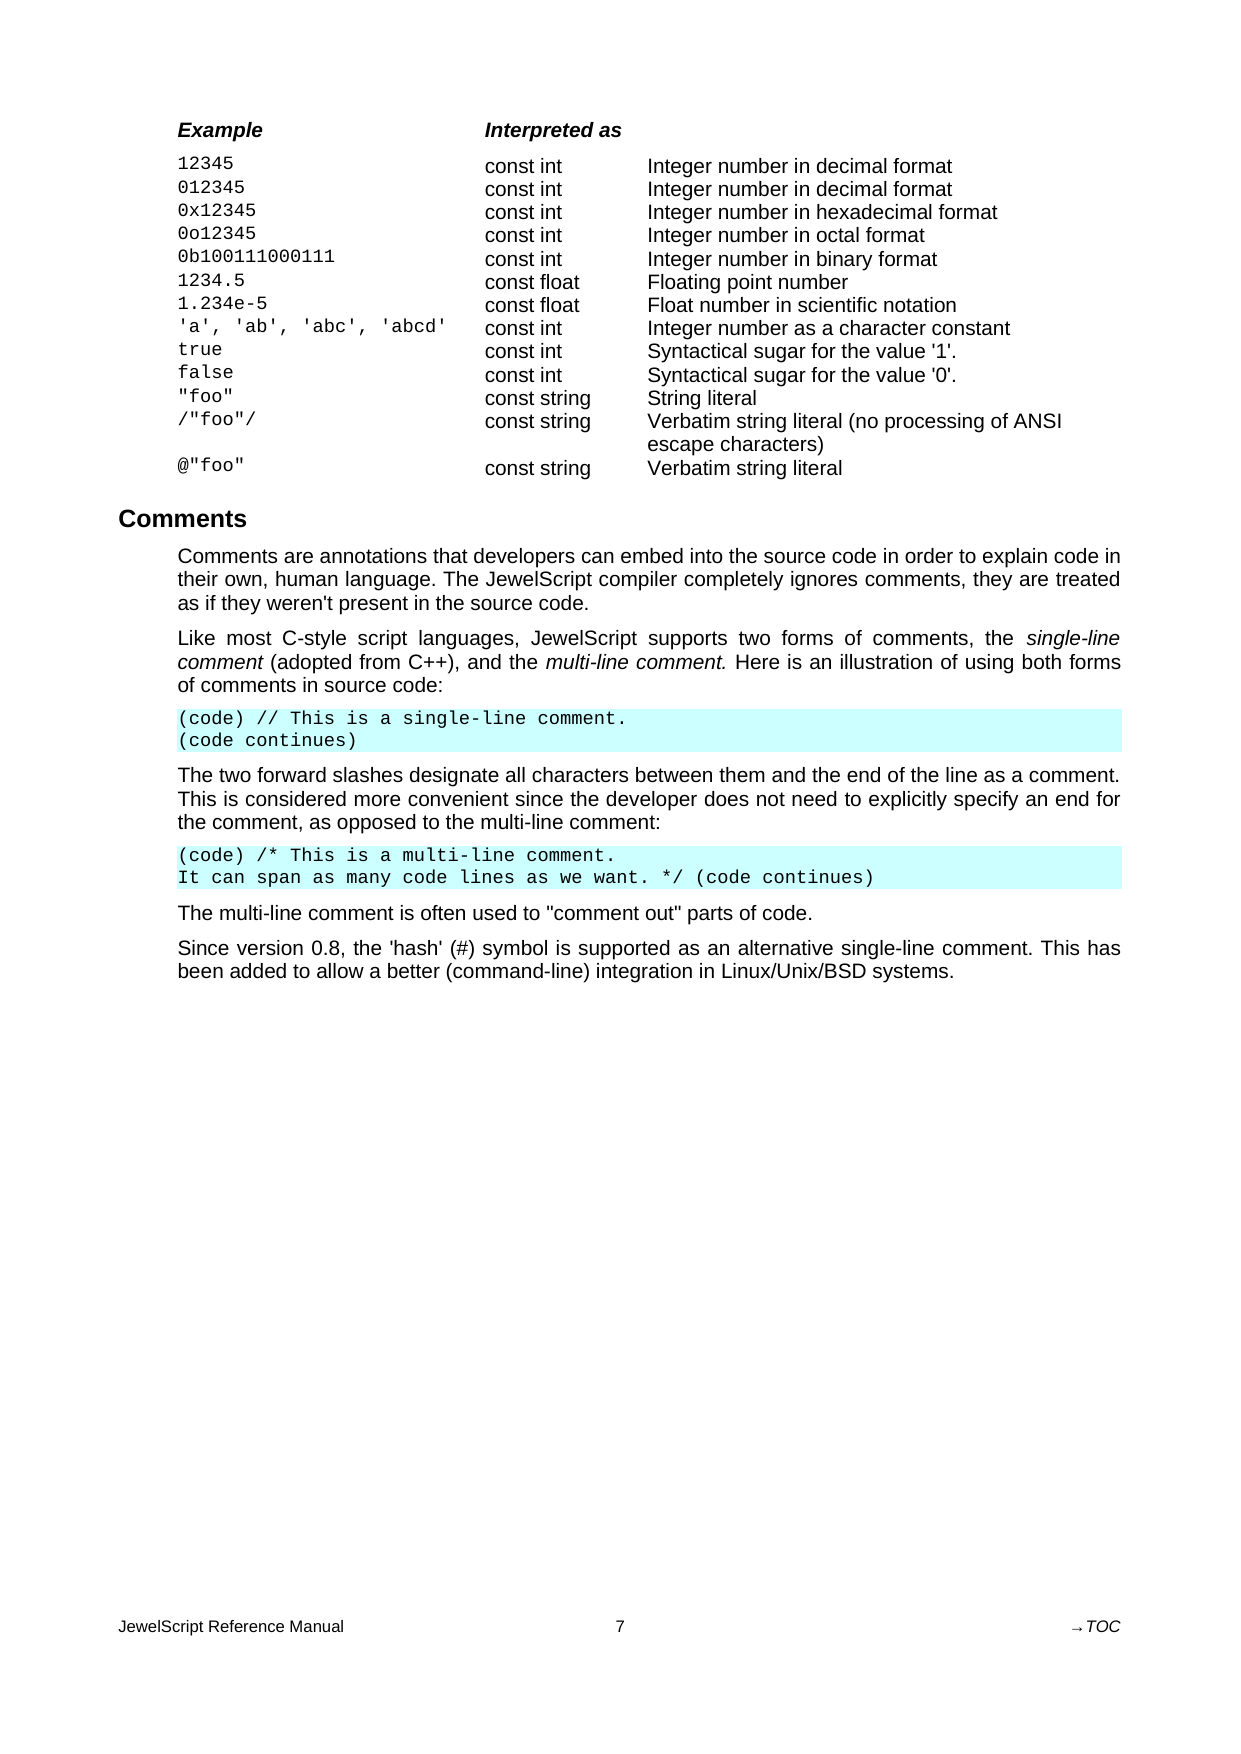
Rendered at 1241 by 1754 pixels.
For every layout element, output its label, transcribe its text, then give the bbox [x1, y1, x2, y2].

text Comments are annotations that developers can embed into the source code in order to explain code in their own, human language. The JewelScript compiler completely ignores comments, they are treated as if they weren't present in the source code. [177, 545, 1122, 614]
subtitle Comments [118, 504, 1122, 532]
table_header Interpreted as [485, 118, 647, 154]
table_cell Verbatim string literal [647, 456, 1122, 479]
table_cell const float [485, 294, 647, 317]
text (code) /* This is a multi-line comment. It can span as many code lines as we want. */ (code continues) [177, 846, 1122, 889]
table_cell const string [485, 386, 647, 410]
table_cell const int [485, 154, 647, 177]
table_cell false [177, 363, 484, 386]
table_cell true [177, 340, 484, 363]
table_cell "foo" [177, 386, 484, 410]
table_cell /"foo"/ [177, 410, 484, 456]
table_cell const int [485, 224, 647, 247]
text Like most C-style script languages, JewelScript supports two forms of comments, the single-line comment (adopted from C++), and the multi-line comment. Here is an illustration of using both forms of comments in source code: [177, 627, 1122, 697]
table_cell const float [485, 270, 647, 293]
table_cell Integer number in decimal format [647, 178, 1122, 201]
table_cell Integer number in hexadecimal format [647, 201, 1122, 224]
table_cell 1234.5 [177, 270, 484, 293]
table_cell String literal [647, 386, 1122, 410]
table_cell Integer number in binary format [647, 247, 1122, 270]
table_cell const int [485, 317, 647, 340]
text (code) // This is a single-line comment. (code continues) [177, 709, 1122, 752]
table_cell 0x12345 [177, 201, 484, 224]
table_cell const int [485, 178, 647, 201]
table_cell Integer number as a character constant [647, 317, 1122, 340]
table_header [647, 118, 1122, 154]
table_cell const string [485, 410, 647, 456]
table_cell Syntactical sugar for the value '0'. [647, 363, 1122, 386]
table_cell Float number in scientific notation [647, 294, 1122, 317]
table_cell const string [485, 456, 647, 479]
table_cell @"foo" [177, 456, 484, 479]
table_cell const int [485, 201, 647, 224]
table_cell Floating point number [647, 270, 1122, 293]
table_cell 0b100111000111 [177, 247, 484, 270]
table_cell const int [485, 247, 647, 270]
table_cell 12345 [177, 154, 484, 177]
table_cell 0o12345 [177, 224, 484, 247]
table_cell Integer number in decimal format [647, 154, 1122, 177]
table_cell 'a', 'ab', 'abc', 'abcd' [177, 317, 484, 340]
table_cell 1.234e-5 [177, 294, 484, 317]
table_cell const int [485, 340, 647, 363]
table_cell const int [485, 363, 647, 386]
text The multi-line comment is often used to "comment out" parts of code. [177, 901, 1122, 924]
table_cell Syntactical sugar for the value '1'. [647, 340, 1122, 363]
text Since version 0.8, the 'hash' (#) symbol is supported as an alternative single-line comment. This has been added to allow a better (command-line) integration in Linux/Unix/BSD systems. [177, 937, 1122, 983]
table_cell Integer number in octal format [647, 224, 1122, 247]
table_header Example [177, 118, 484, 154]
text The two forward slashes designate all characters between them and the end of the line as a comment. This is considered more convenient since the developer does not need to explicitly specify an end for the comment, as opposed to the multi-line comment: [177, 764, 1122, 834]
table_cell 012345 [177, 178, 484, 201]
table_cell Verbatim string literal (no processing of ANSI escape characters) [647, 410, 1122, 456]
